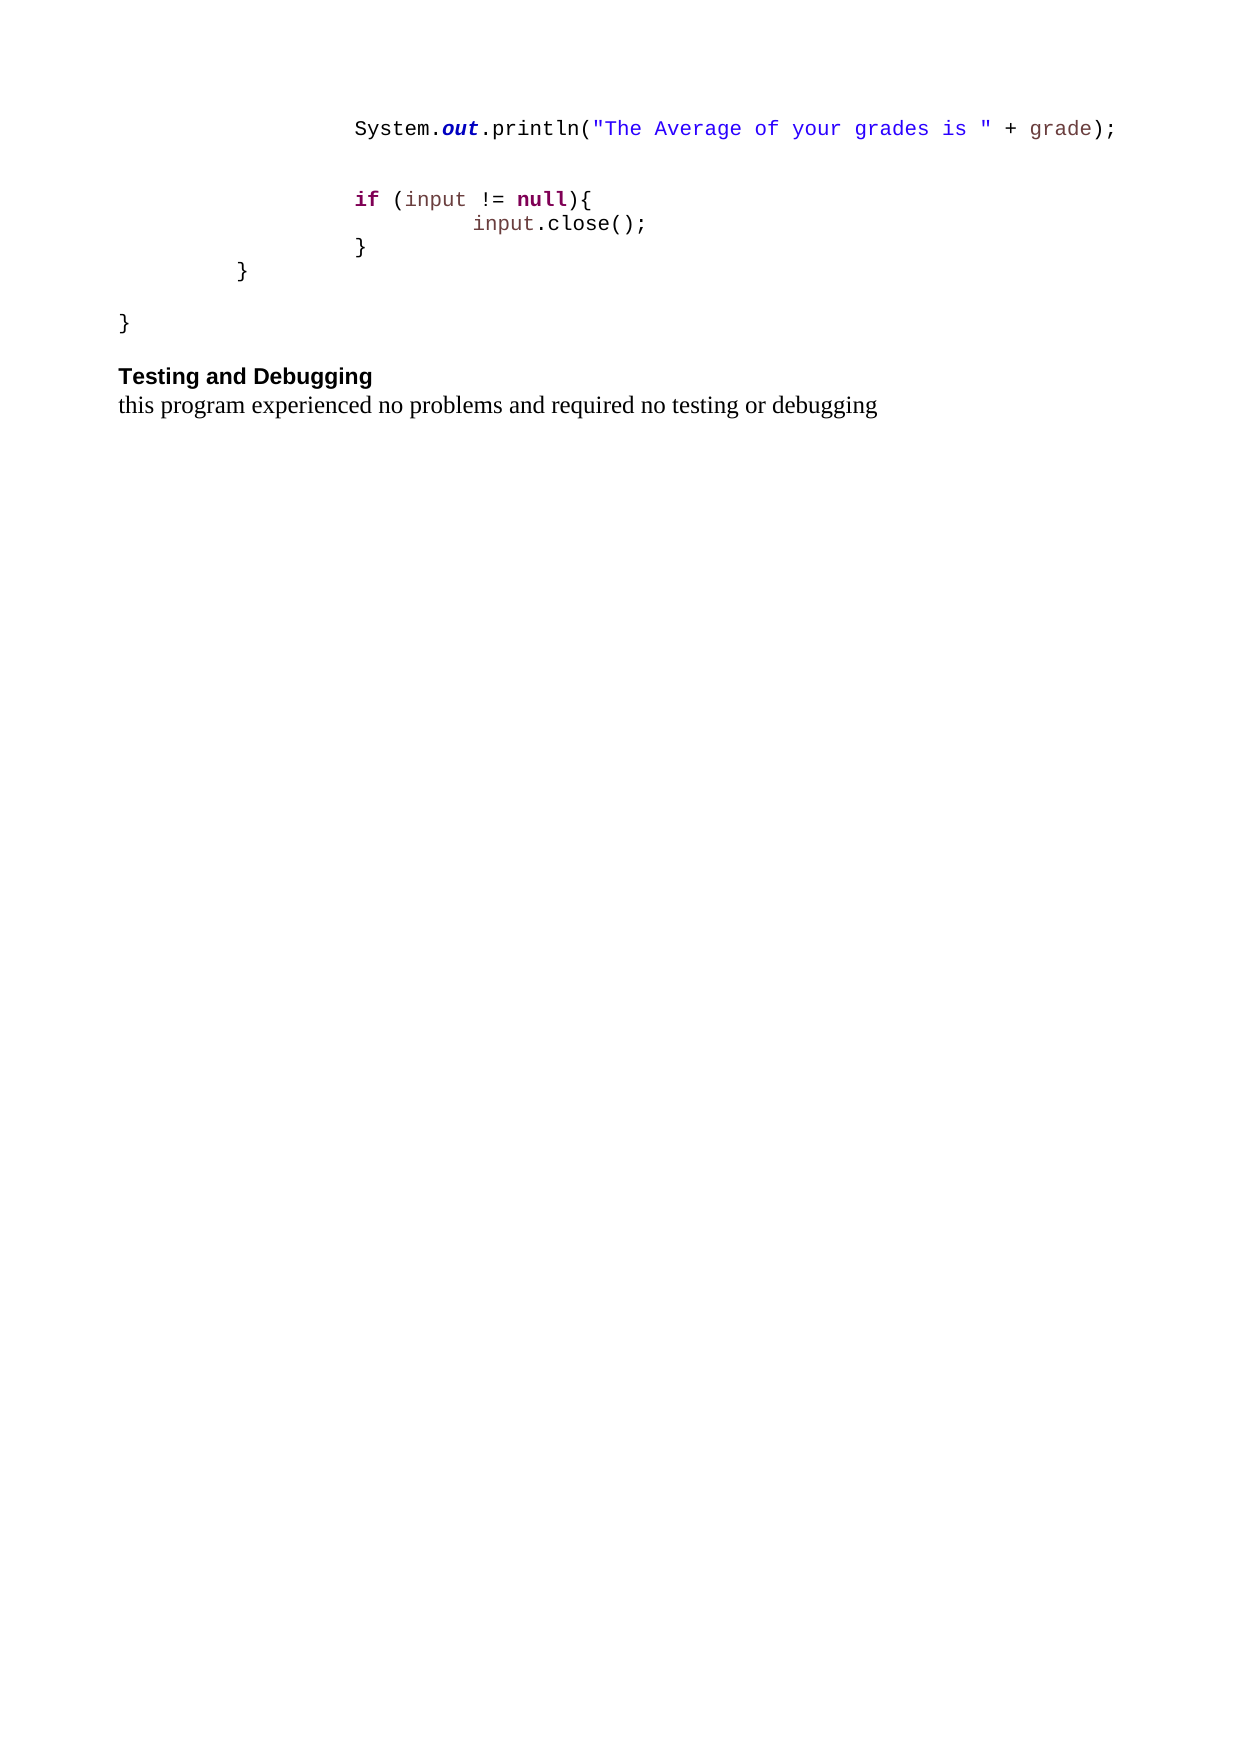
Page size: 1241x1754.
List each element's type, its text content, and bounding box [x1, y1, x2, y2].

text } [118, 260, 1122, 284]
text if (input != null){ [118, 189, 1122, 213]
text System.out.println("The Average of your grades is " + grade); [118, 118, 1122, 142]
text Testing and Debugging [118, 363, 1122, 390]
text this program experienced no problems and required no testing or debugging [118, 390, 1122, 418]
text input.close(); [118, 213, 1122, 236]
text } [118, 312, 1122, 335]
text } [118, 236, 1122, 260]
